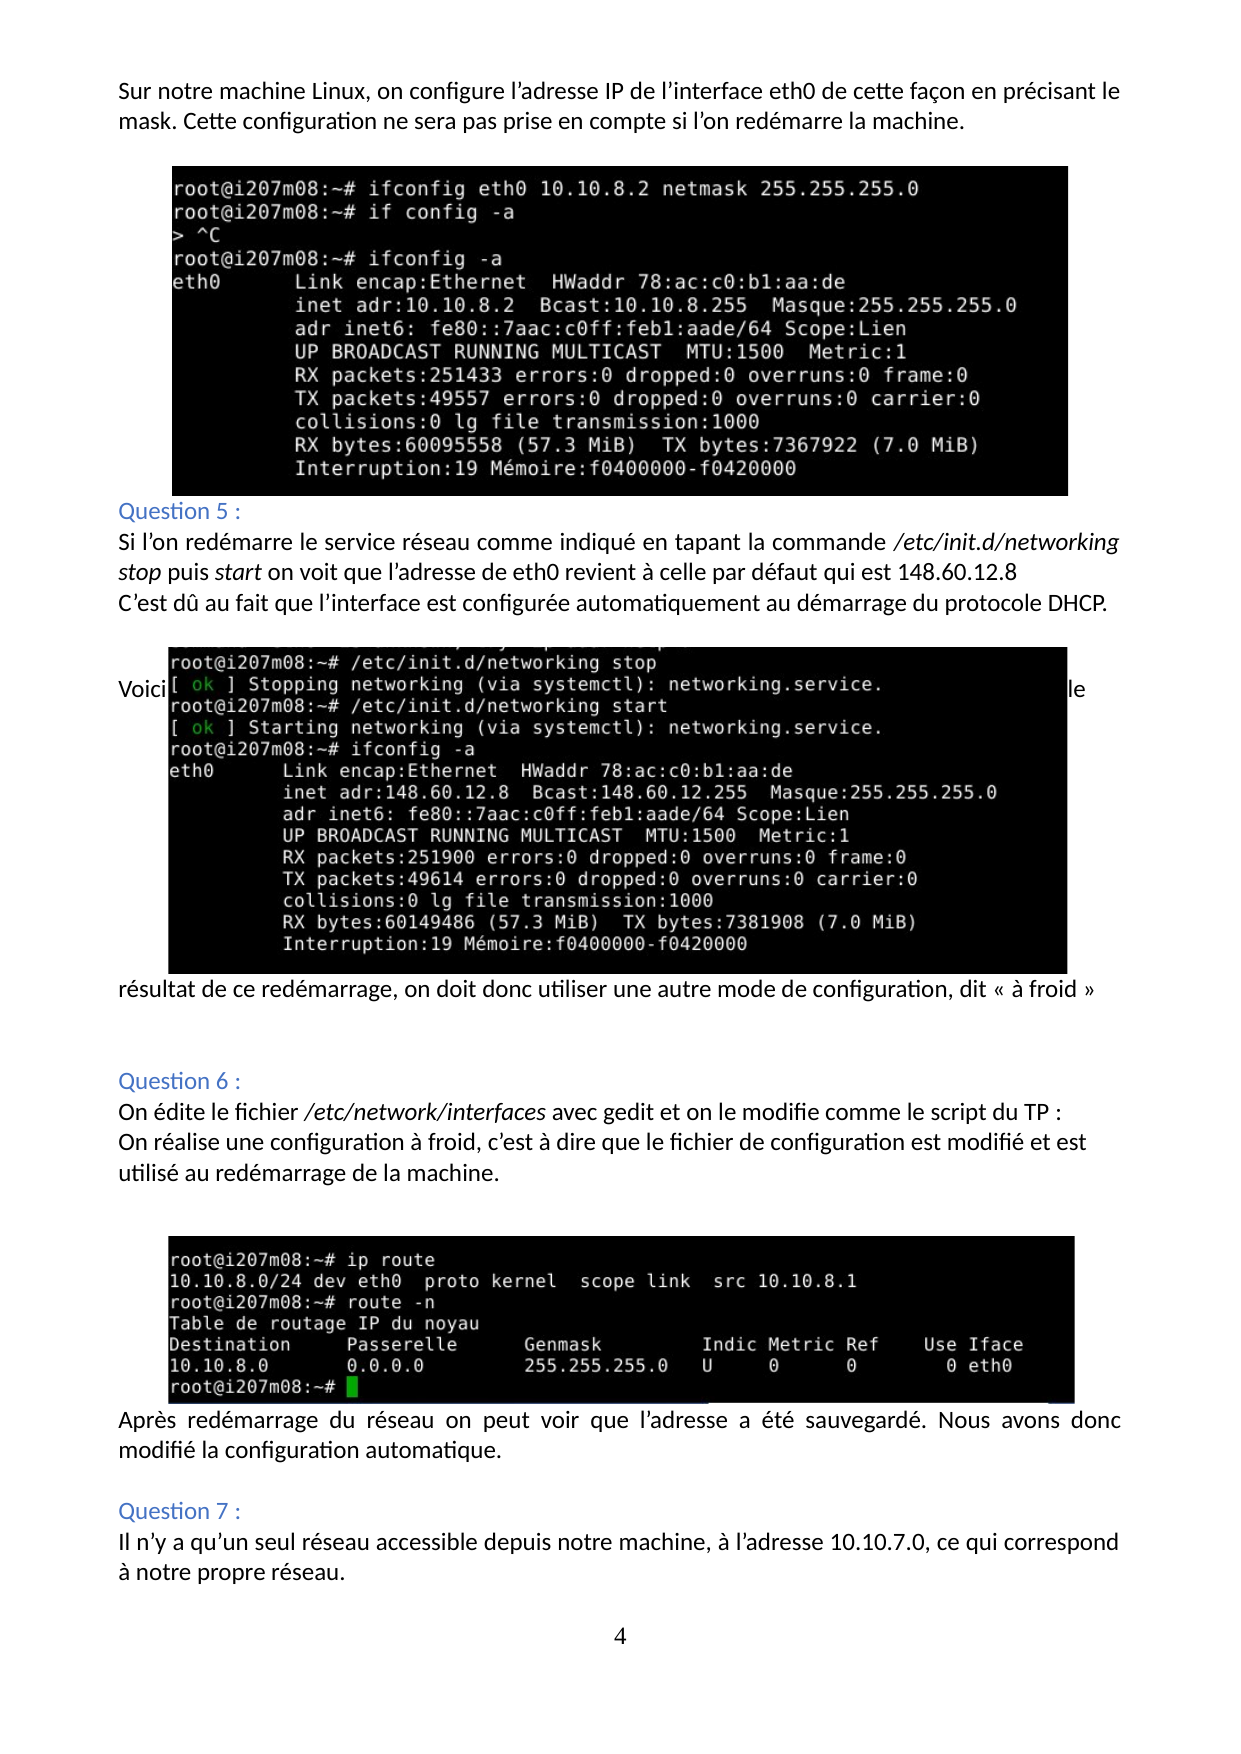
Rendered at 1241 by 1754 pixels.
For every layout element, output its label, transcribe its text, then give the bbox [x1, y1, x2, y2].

text Question 5 : [118, 226, 1122, 526]
text On réalise une configuration à froid, c’est à dire que le fichier de configuration est modifié et est utilisé au redémarrage de la machine. [118, 1126, 1122, 1187]
text Sur notre machine Linux, on configure l’adresse IP de l’interface eth0 de cette façon en précisant le mask. Cette configuration ne sera pas prise en compte si l’on redémarre la machine. [118, 75, 1122, 136]
text Voici le résultat de ce redémarrage, on doit donc utiliser une autre mode de configuration, dit « à froid » [118, 673, 1122, 1004]
text On édite le fichier /etc/network/interfaces avec gedit et on le modifie comme le script du TP : [118, 1096, 1122, 1126]
text C’est dû au fait que l’interface est configurée automatiquement au démarrage du protocole DHCP. [118, 587, 1122, 618]
text Question 7 : [118, 1496, 1122, 1526]
text Il n’y a qu’un seul réseau accessible depuis notre machine, à l’adresse 10.10.7.0, ce qui correspond à notre propre réseau. [118, 1526, 1122, 1587]
text Question 6 : [118, 1065, 1122, 1096]
text Après redémarrage du réseau on peut voir que l’adresse a été sauvegardé. Nous avons donc modifié la configuration automatique. [118, 1247, 1122, 1465]
text Si l’on redémarre le service réseau comme indiqué en tapant la commande /etc/init.d/networking stop puis start on voit que l’adresse de eth0 revient à celle par défaut qui est 148.60.12.8 [118, 526, 1122, 587]
